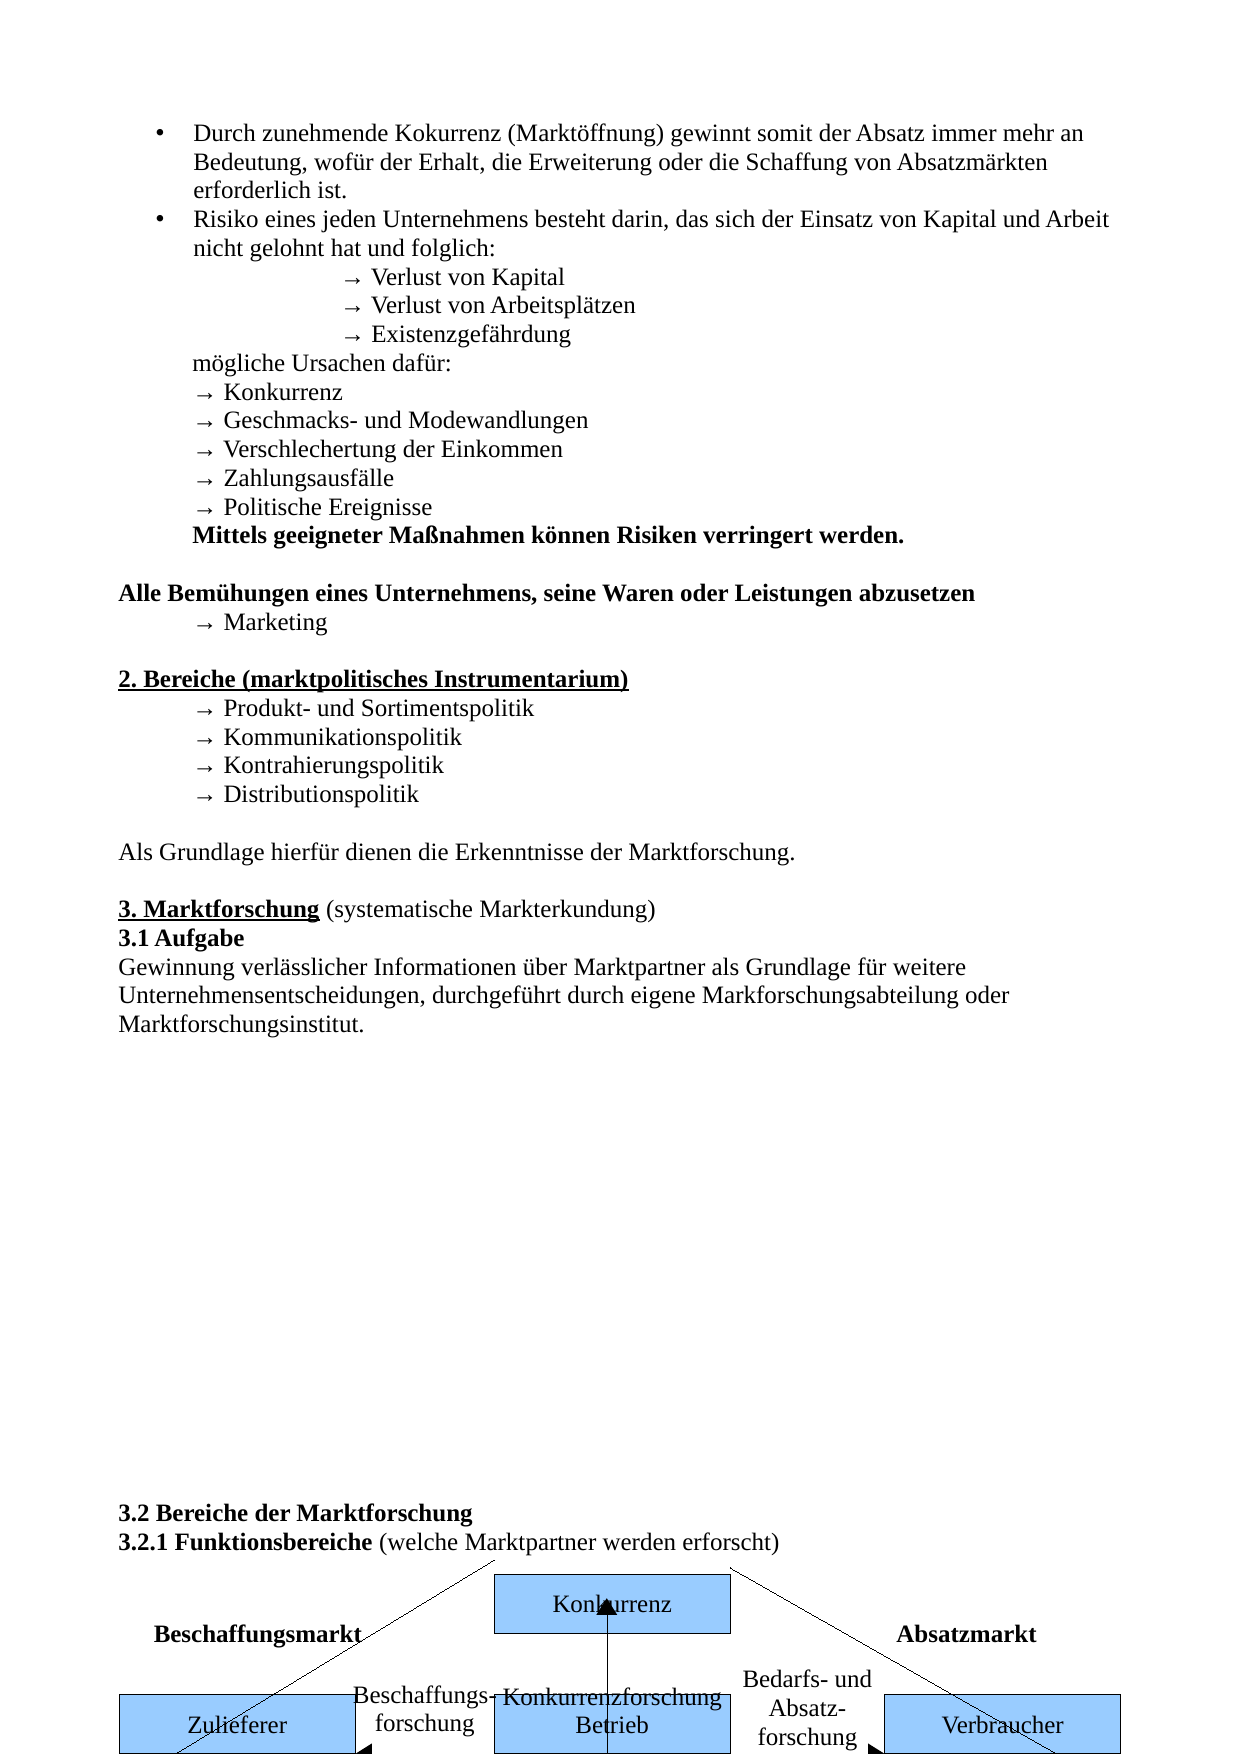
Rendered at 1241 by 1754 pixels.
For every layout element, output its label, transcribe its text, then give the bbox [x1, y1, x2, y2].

text 2. Bereiche (marktpolitisches Instrumentarium) [118, 664, 1122, 693]
text mögliche Ursachen dafür: [118, 348, 1122, 377]
text → Distributionspolitik [118, 779, 1122, 808]
text Alle Bemühungen eines Unternehmens, seine Waren oder Leistungen abzusetzen [118, 578, 1122, 607]
text → Politische Ereignisse [118, 492, 1122, 521]
text 3.1 Aufgabe [118, 923, 1122, 952]
text → Verlust von Kapital [118, 262, 1122, 291]
text → Kommunikationspolitik [118, 722, 1122, 751]
text Als Grundlage hierfür dienen die Erkenntnisse der Marktforschung. [118, 837, 1122, 866]
text → Marketing [118, 607, 1122, 636]
list Risiko eines jeden Unternehmens besteht darin, das sich der Einsatz von Kapital und Arbeit nicht gelohnt hat und folglich: [156, 204, 1122, 262]
text Mittels geeigneter Maßnahmen können Risiken verringert werden. [118, 521, 1122, 549]
text 3.2 Bereiche der Marktforschung [118, 1498, 1122, 1527]
text → Verschlechertung der Einkommen [118, 434, 1122, 463]
text → Konkurrenz [118, 377, 1122, 406]
text → Existenzgefährdung [118, 319, 1122, 348]
text Gewinnung verlässlicher Informationen über Marktpartner als Grundlage für weitere Unternehmensentscheidungen, durchgeführt durch eigene Markforschungsabteilung oder Marktforschungsinstitut. [118, 952, 1122, 1038]
text → Geschmacks- und Modewandlungen [118, 406, 1122, 434]
text → Kontrahierungspolitik [118, 751, 1122, 779]
list Durch zunehmende Kokurrenz (Marktöffnung) gewinnt somit der Absatz immer mehr an Bedeutung, wofür der Erhalt, die Erweiterung oder die Schaffung von Absatzmärkten erforderlich ist. [156, 118, 1122, 204]
text → Verlust von Arbeitsplätzen [118, 291, 1122, 319]
text 3. Marktforschung (systematische Markterkundung) [118, 894, 1122, 923]
text 3.2.1 Funktionsbereiche (welche Marktpartner werden erforscht) [118, 1527, 1122, 1556]
text → Produkt- und Sortimentspolitik [118, 693, 1122, 722]
text → Zahlungsausfälle [118, 463, 1122, 492]
